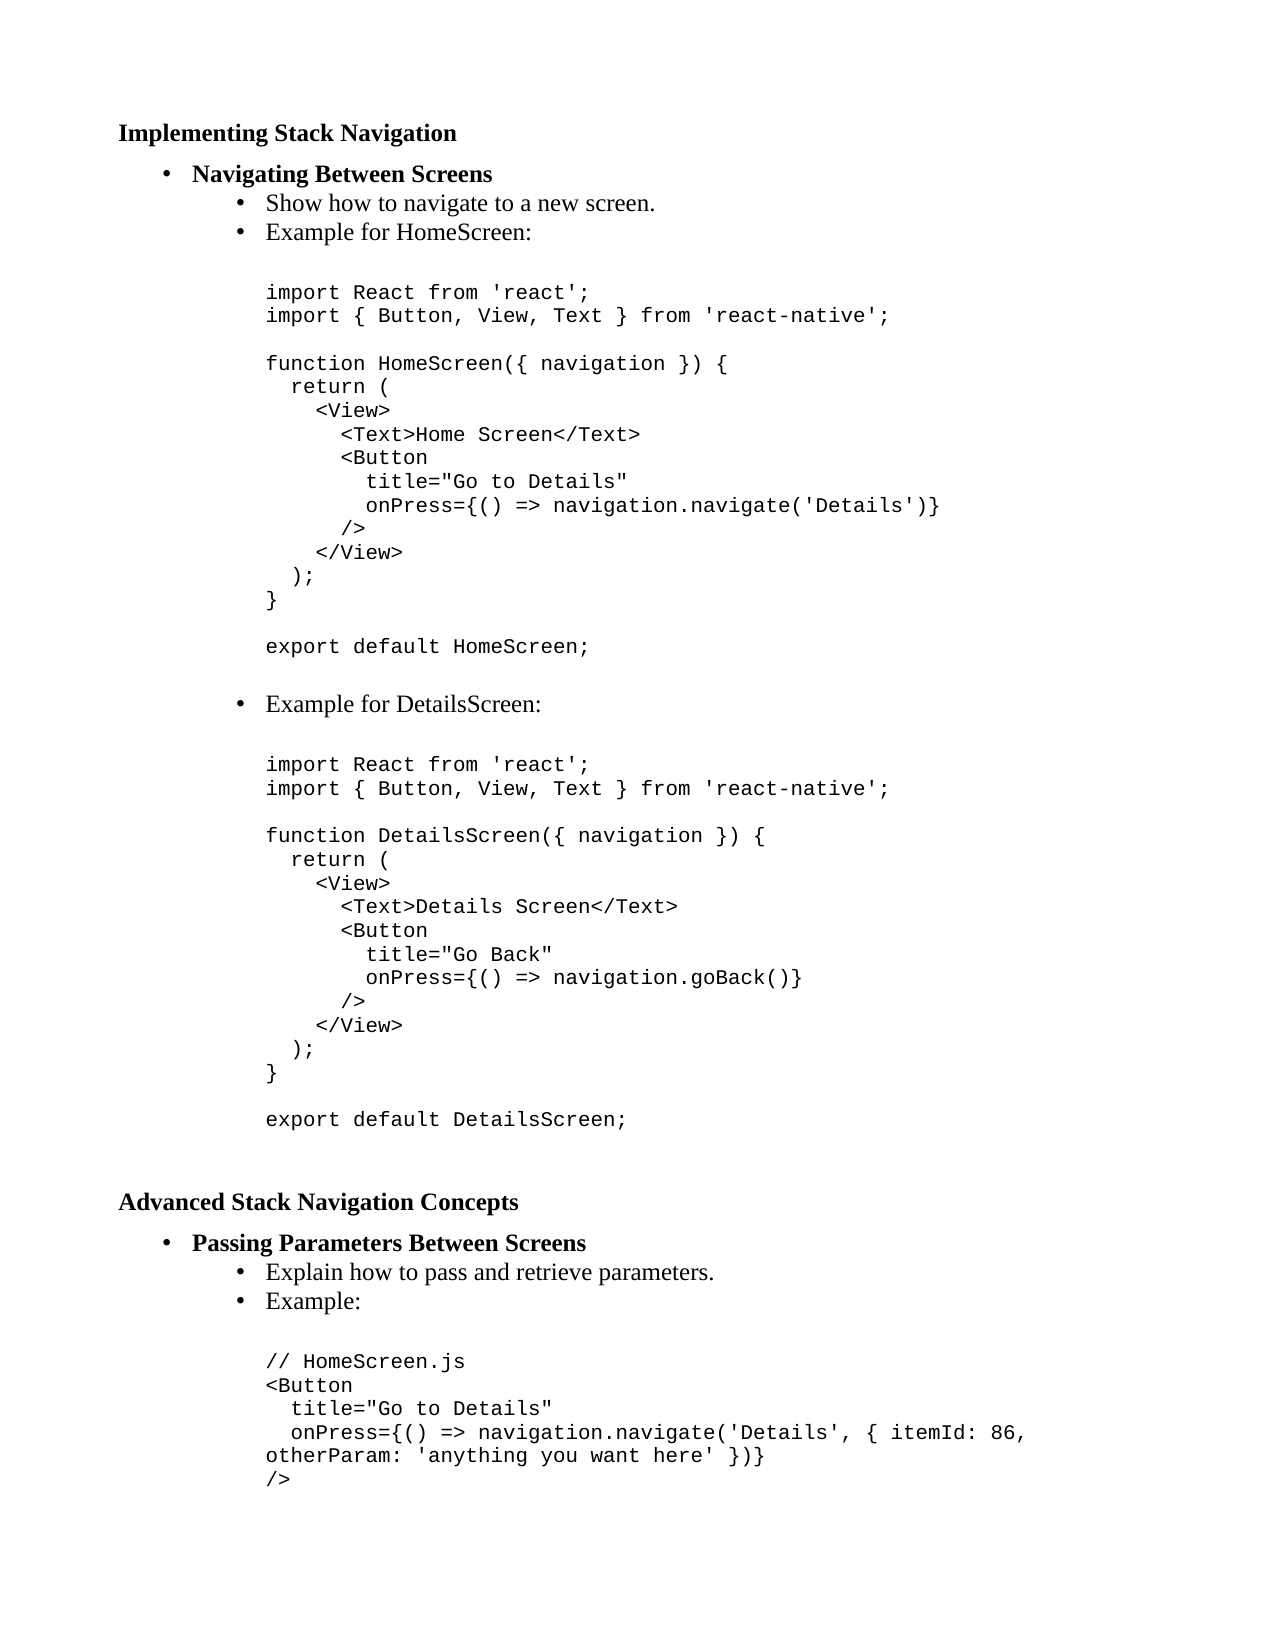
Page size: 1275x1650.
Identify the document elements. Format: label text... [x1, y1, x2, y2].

list <View> [236, 873, 1157, 896]
list <Button [236, 1374, 1157, 1398]
list onPress={() => navigation.navigate('Details')} [236, 494, 1157, 518]
list return ( [236, 376, 1157, 400]
list title="Go Back" [236, 944, 1157, 967]
list <Button [236, 920, 1157, 944]
list Example for HomeScreen: [236, 217, 1157, 246]
list Passing Parameters Between Screens [162, 1228, 1157, 1257]
list import React from 'react'; [236, 754, 1157, 778]
list import { Button, View, Text } from 'react-native'; [236, 305, 1157, 329]
list </View> [236, 542, 1157, 566]
list onPress={() => navigation.goBack()} [236, 967, 1157, 991]
subtitle Implementing Stack Navigation [118, 118, 1157, 147]
list <Text>Home Screen</Text> [236, 424, 1157, 447]
list } [236, 589, 1157, 613]
list <Button [236, 447, 1157, 471]
list import { Button, View, Text } from 'react-native'; [236, 778, 1157, 802]
list <View> [236, 400, 1157, 424]
list /> [236, 518, 1157, 542]
subtitle Advanced Stack Navigation Concepts [118, 1187, 1157, 1216]
list </View> [236, 1014, 1157, 1038]
list Example for DetailsScreen: [236, 689, 1157, 718]
list title="Go to Details" [236, 471, 1157, 494]
list } [236, 1062, 1157, 1086]
list Example: [236, 1286, 1157, 1315]
list export default DetailsScreen; [236, 1109, 1157, 1133]
list Show how to navigate to a new screen. [236, 188, 1157, 217]
list title="Go to Details" [236, 1398, 1157, 1422]
list export default HomeScreen; [236, 636, 1157, 660]
list function HomeScreen({ navigation }) { [236, 353, 1157, 376]
list <Text>Details Screen</Text> [236, 896, 1157, 920]
list Explain how to pass and retrieve parameters. [236, 1257, 1157, 1286]
list return ( [236, 849, 1157, 873]
list ); [236, 566, 1157, 589]
list /> [236, 991, 1157, 1014]
list function DetailsScreen({ navigation }) { [236, 825, 1157, 849]
list /> [236, 1469, 1157, 1493]
list Navigating Between Screens [162, 159, 1157, 188]
list import React from 'react'; [236, 282, 1157, 305]
list // HomeScreen.js [236, 1351, 1157, 1374]
list ); [236, 1038, 1157, 1062]
list onPress={() => navigation.navigate('Details', { itemId: 86, otherParam: 'anything you want here' })} [236, 1422, 1157, 1469]
